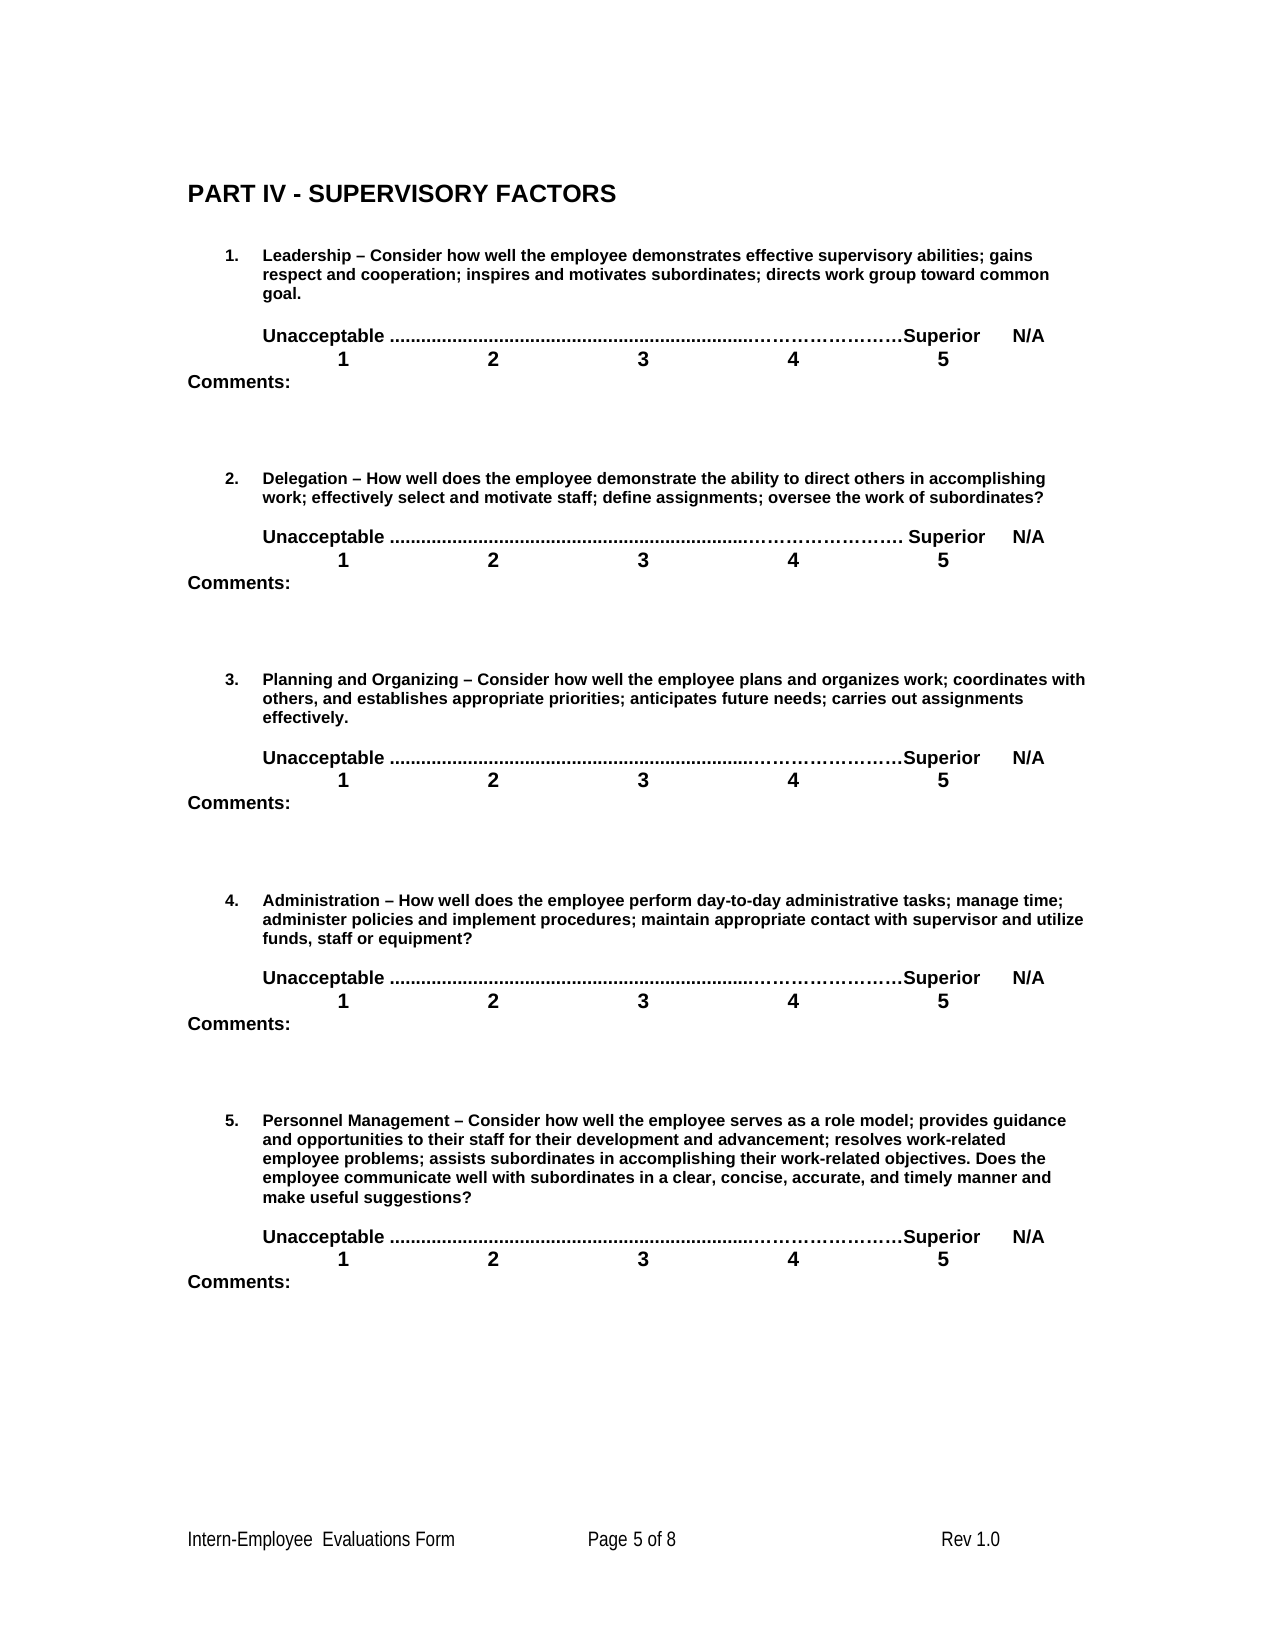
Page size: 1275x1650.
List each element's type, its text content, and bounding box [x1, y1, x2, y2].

text Comments: [187, 792, 1087, 814]
text Comments: [187, 1012, 1087, 1034]
text 1 2 3 4 5 [262, 548, 1087, 572]
text Comments: [187, 370, 1087, 392]
text 1 2 3 4 5 [262, 988, 1087, 1012]
text 1 2 3 4 5 [262, 1247, 1087, 1271]
list Administration – How well does the employee perform day-to-day administrative tasks; manage time; administer policies and implement procedures; maintain appropriate contact with supervisor and utilize funds, staff or equipment? [225, 890, 1087, 948]
text PART IV - SUPERVISORY FACTORS [187, 179, 1087, 207]
text Unacceptable ......................................................................……………………Superior N/A [187, 325, 1087, 346]
text Unacceptable ......................................................................……………………Superior N/A [187, 967, 1087, 988]
text Comments: [187, 1271, 1087, 1293]
text Unacceptable ......................................................................……………………Superior N/A [187, 747, 1087, 768]
list Delegation – How well does the employee demonstrate the ability to direct others in accomplishing work; effectively select and motivate staff; define assignments; oversee the work of subordinates? [225, 469, 1087, 507]
text Unacceptable ......................................................................……………………Superior N/A [262, 1226, 1087, 1247]
list Personnel Management – Consider how well the employee serves as a role model; provides guidance and opportunities to their staff for their development and advancement; resolves work-related employee problems; assists subordinates in accomplishing their work-related objectives. Does the employee communicate well with subordinates in a clear, concise, accurate, and timely manner and make useful suggestions? [225, 1111, 1087, 1207]
text Unacceptable .....................................................................……………………. Superior N/A [187, 526, 1087, 548]
text Comments: [187, 572, 1087, 593]
text 1 2 3 4 5 [262, 346, 1087, 370]
text 1 2 3 4 5 [262, 768, 1087, 792]
list Leadership – Consider how well the employee demonstrates effective supervisory abilities; gains respect and cooperation; inspires and motivates subordinates; directs work group toward common goal. [225, 246, 1087, 303]
list Planning and Organizing – Consider how well the employee plans and organizes work; coordinates with others, and establishes appropriate priorities; anticipates future needs; carries out assignments effectively. [225, 670, 1087, 727]
